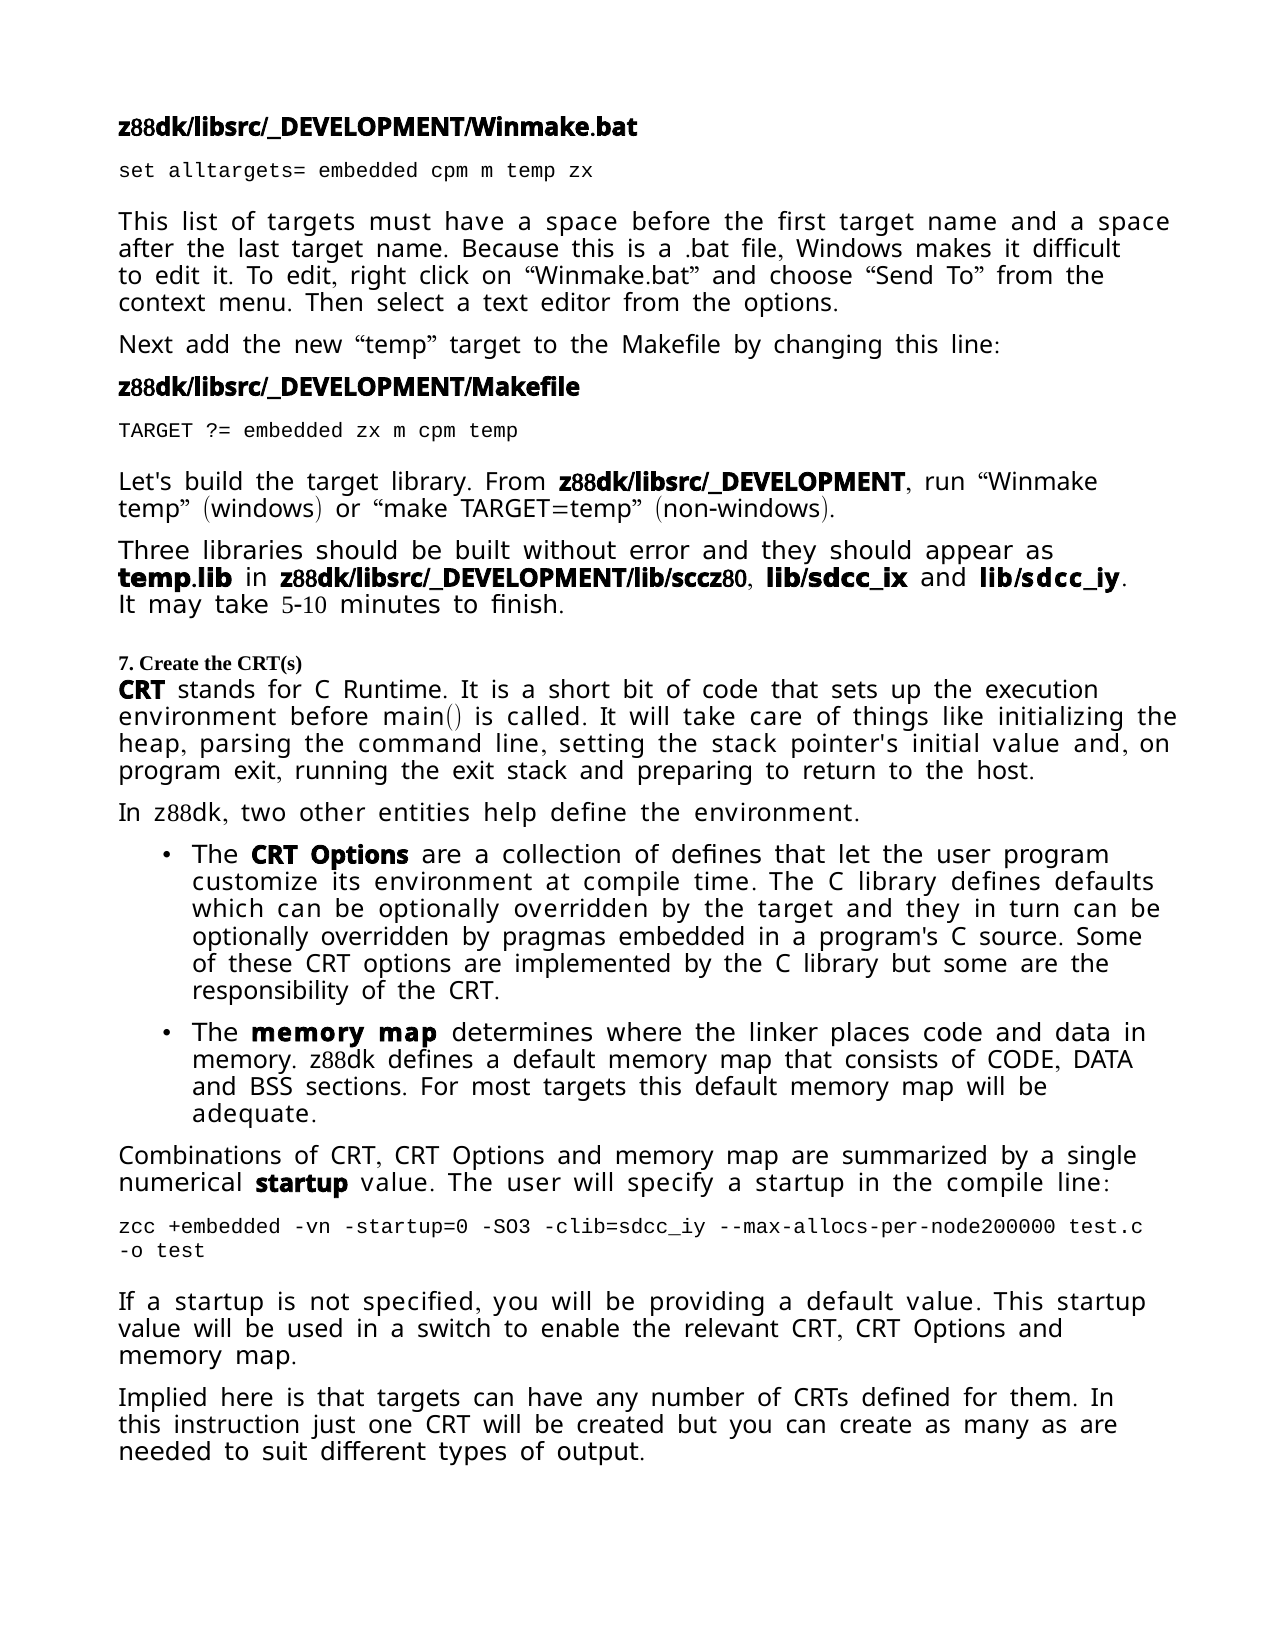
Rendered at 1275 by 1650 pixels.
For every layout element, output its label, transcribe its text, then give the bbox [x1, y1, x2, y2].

text Combinations of CRT, CRT Options and memory map are summarized by a single numerical startup value. The user will specify a startup in the compile line: [118, 1147, 1157, 1197]
list The CRT Options are a collection of defines that let the user program customize its environment at compile time. The C library defines defaults which can be optionally overridden by the target and they in turn can be optionally overridden by pragmas embedded in a program's C source. Some of these CRT options are implemented by the C library but some are the responsibility of the CRT. [162, 846, 1157, 1005]
text If a startup is not specified, you will be providing a default value. This startup value will be used in a switch to enable the relevant CRT, CRT Options and memory map. [118, 1293, 1157, 1370]
text z88dk/libsrc/_DEVELOPMENT/Winmake.bat [118, 118, 1157, 141]
list The memory map determines where the linker places code and data in memory. z88dk defines a default memory map that consists of CODE, DATA and BSS sections. For most targets this default memory map will be adequate. [162, 1024, 1157, 1128]
text Let's build the target library. From z88dk/libsrc/_DEVELOPMENT, run “Winmake temp” (windows) or “make TARGET=temp” (non-windows). [118, 473, 1157, 523]
text Implied here is that targets can have any number of CRTs defined for them. In this instruction just one CRT will be created but you can create as many as are needed to suit different types of output. [118, 1389, 1157, 1466]
text CRT stands for C Runtime. It is a short bit of code that sets up the execution environment before main() is called. It will take care of things like initializing the heap, parsing the command line, setting the stack pointer's initial value and, on program exit, running the exit stack and preparing to return to the host. [118, 681, 1157, 785]
text set alltargets= embedded cpm m temp zx [118, 160, 1157, 183]
text Three libraries should be built without error and they should appear as temp.lib in z88dk/libsrc/_DEVELOPMENT/lib/sccz80, lib/sdcc_ix and lib/sdcc_iy. It may take 5-10 minutes to finish. [118, 542, 1157, 619]
text Next add the new “temp” target to the Makefile by changing this line: [118, 336, 1157, 359]
text In z88dk, two other entities help define the environment. [118, 804, 1157, 827]
text This list of targets must have a space before the first target name and a space after the last target name. Because this is a .bat file, Windows makes it difficult to edit it. To edit, right click on “Winmake.bat” and choose “Send To” from the context menu. Then select a text editor from the options. [118, 213, 1157, 317]
text zcc +embedded -vn -startup=0 -SO3 -clib=sdcc_iy --max-allocs-per-node200000 test.c -o test [118, 1216, 1157, 1263]
text TARGET ?= embedded zx m cpm temp [118, 420, 1157, 443]
text z88dk/libsrc/_DEVELOPMENT/Makefile [118, 378, 1157, 401]
subtitle 7. Create the CRT(s) [118, 651, 1157, 675]
